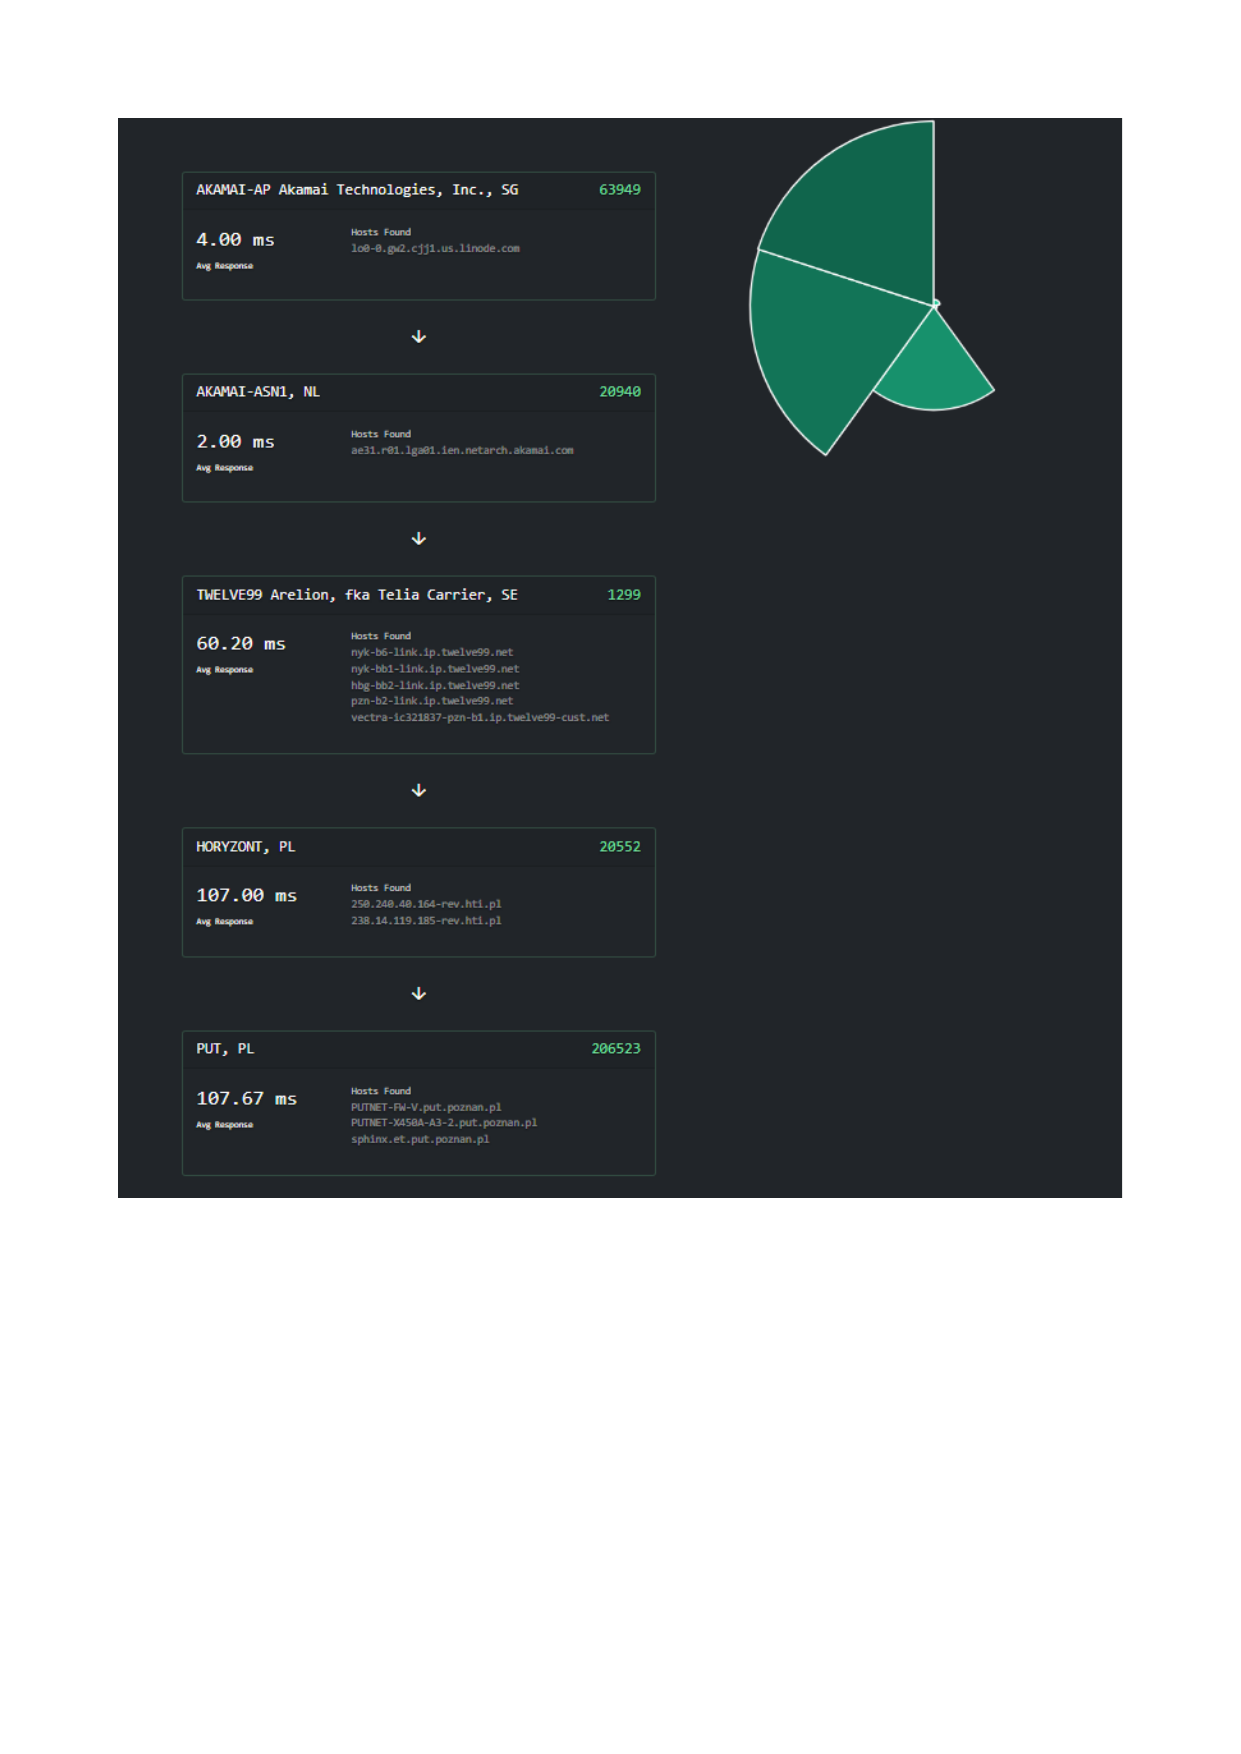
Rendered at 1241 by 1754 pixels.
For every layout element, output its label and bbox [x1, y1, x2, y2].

picture [118, 118, 1123, 1198]
